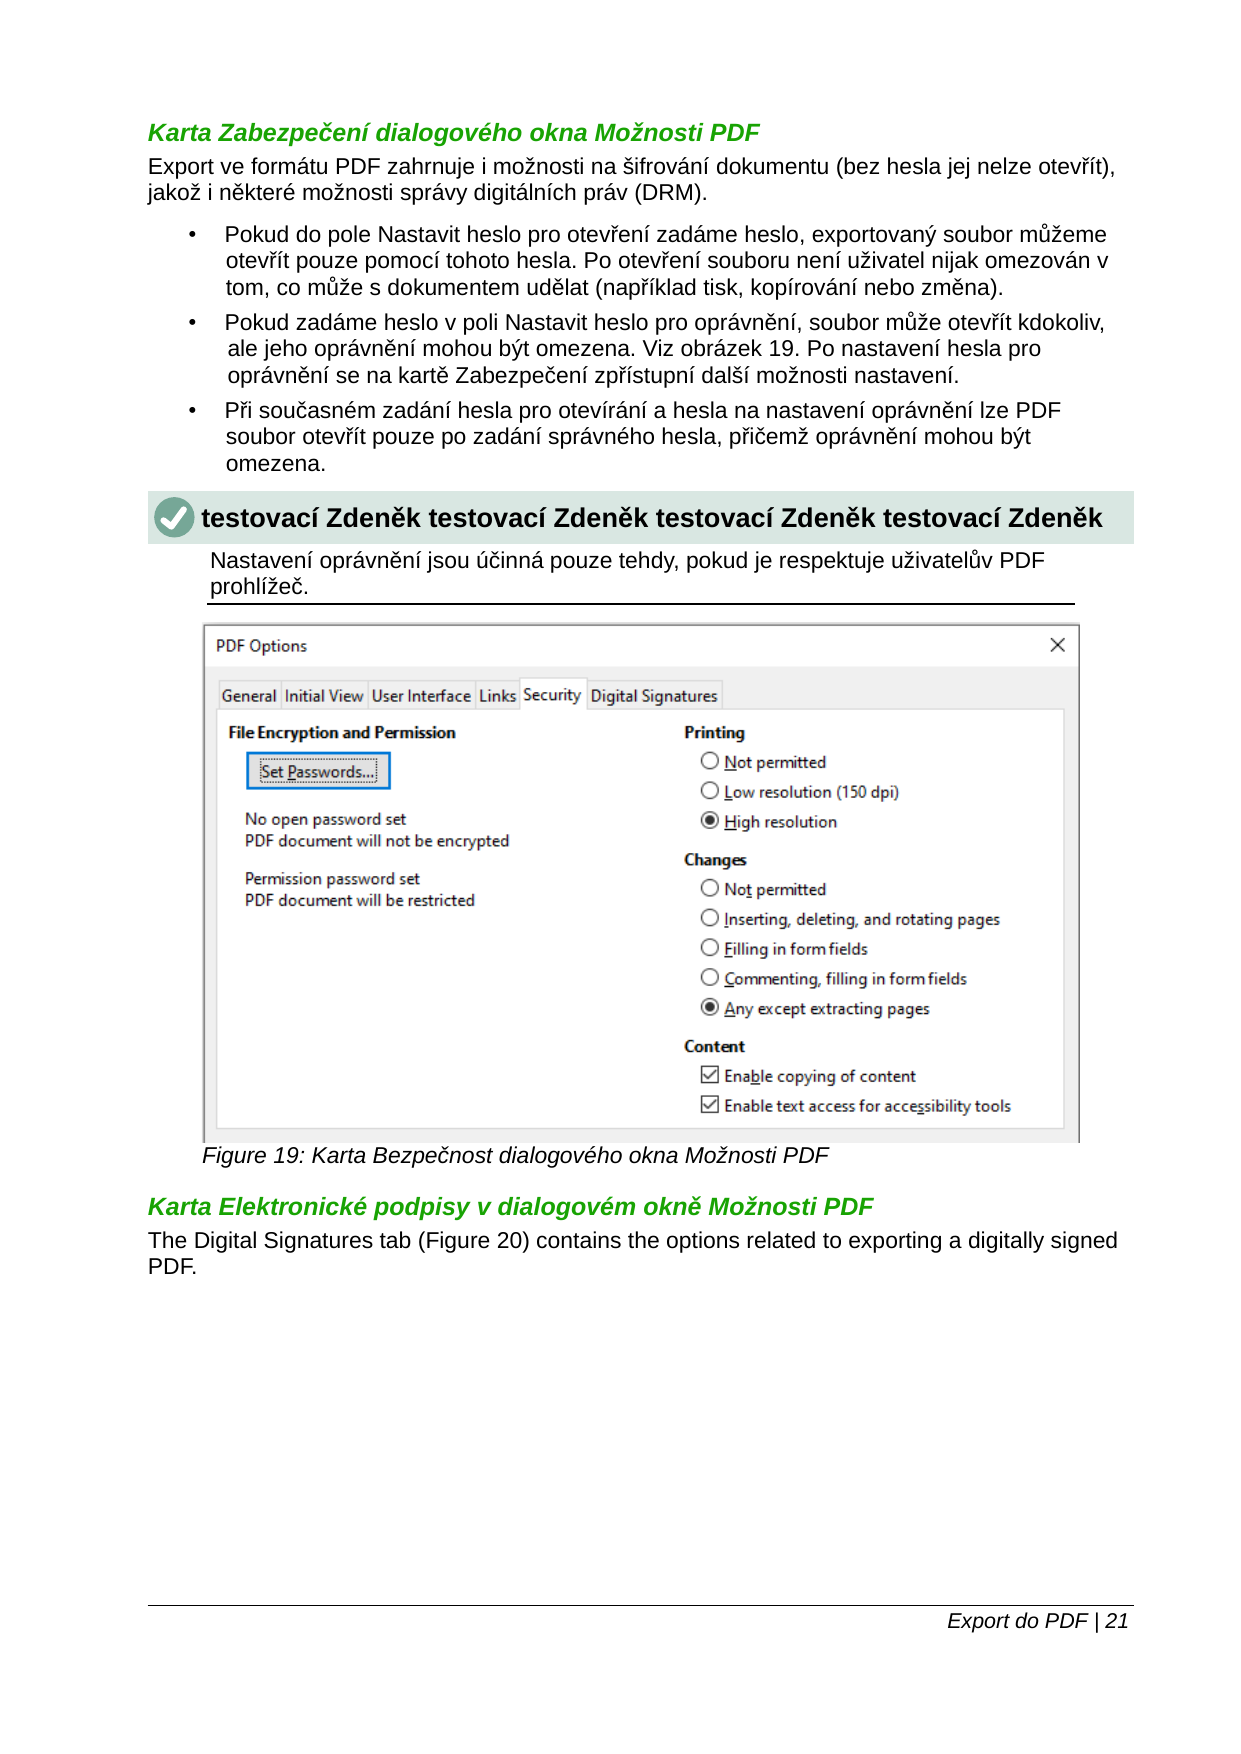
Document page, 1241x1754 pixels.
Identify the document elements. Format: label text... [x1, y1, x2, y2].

subtitle Karta Elektronické podpisy v dialogovém okně Možnosti PDF [148, 1192, 1134, 1221]
list Pokud do pole Nastavit heslo pro otevření zadáme heslo, exportovaný soubor můžeme otevřít pouze pomocí tohoto hesla. Po otevření souboru není uživatel nijak omezován v tom, co může s dokumentem udělat (například tisk, kopírování nebo změna). [185, 218, 1134, 300]
subtitle testovací Zdeněk testovací Zdeněk testovací Zdeněk testovací Zdeněk [148, 491, 1134, 544]
text Nastavení oprávnění jsou účinná pouze tehdy, pokud je respektuje uživatelův PDF prohlížeč. [207, 544, 1075, 603]
text The Digital Signatures tab (Figure 20) contains the options related to exporting a digitally signed PDF. [148, 1227, 1134, 1279]
text Export ve formátu PDF zahrnuje i možnosti na šifrování dokumentu (bez hesla jej nelze otevřít), jakož i některé možnosti správy digitálních práv (DRM). [148, 153, 1134, 206]
list Pokud zadáme heslo v poli Nastavit heslo pro oprávnění, soubor může otevřít kdokoliv, ale jeho oprávnění mohou být omezena. Viz obrázek 19. Po nastavení hesla pro oprávnění se na kartě Zabezpečení zpřístupní další možnosti nastavení. [185, 306, 1134, 388]
picture [201, 622, 1080, 1143]
text Figure 19: Karta Bezpečnost dialogového okna Možnosti PDF [202, 1143, 1080, 1169]
list Při současném zadání hesla pro otevírání a hesla na nastavení oprávnění lze PDF soubor otevřít pouze po zadání správného hesla, přičemž oprávnění mohou být omezena. [185, 394, 1134, 479]
subtitle Karta Zabezpečení dialogového okna Možnosti PDF [148, 118, 1134, 147]
